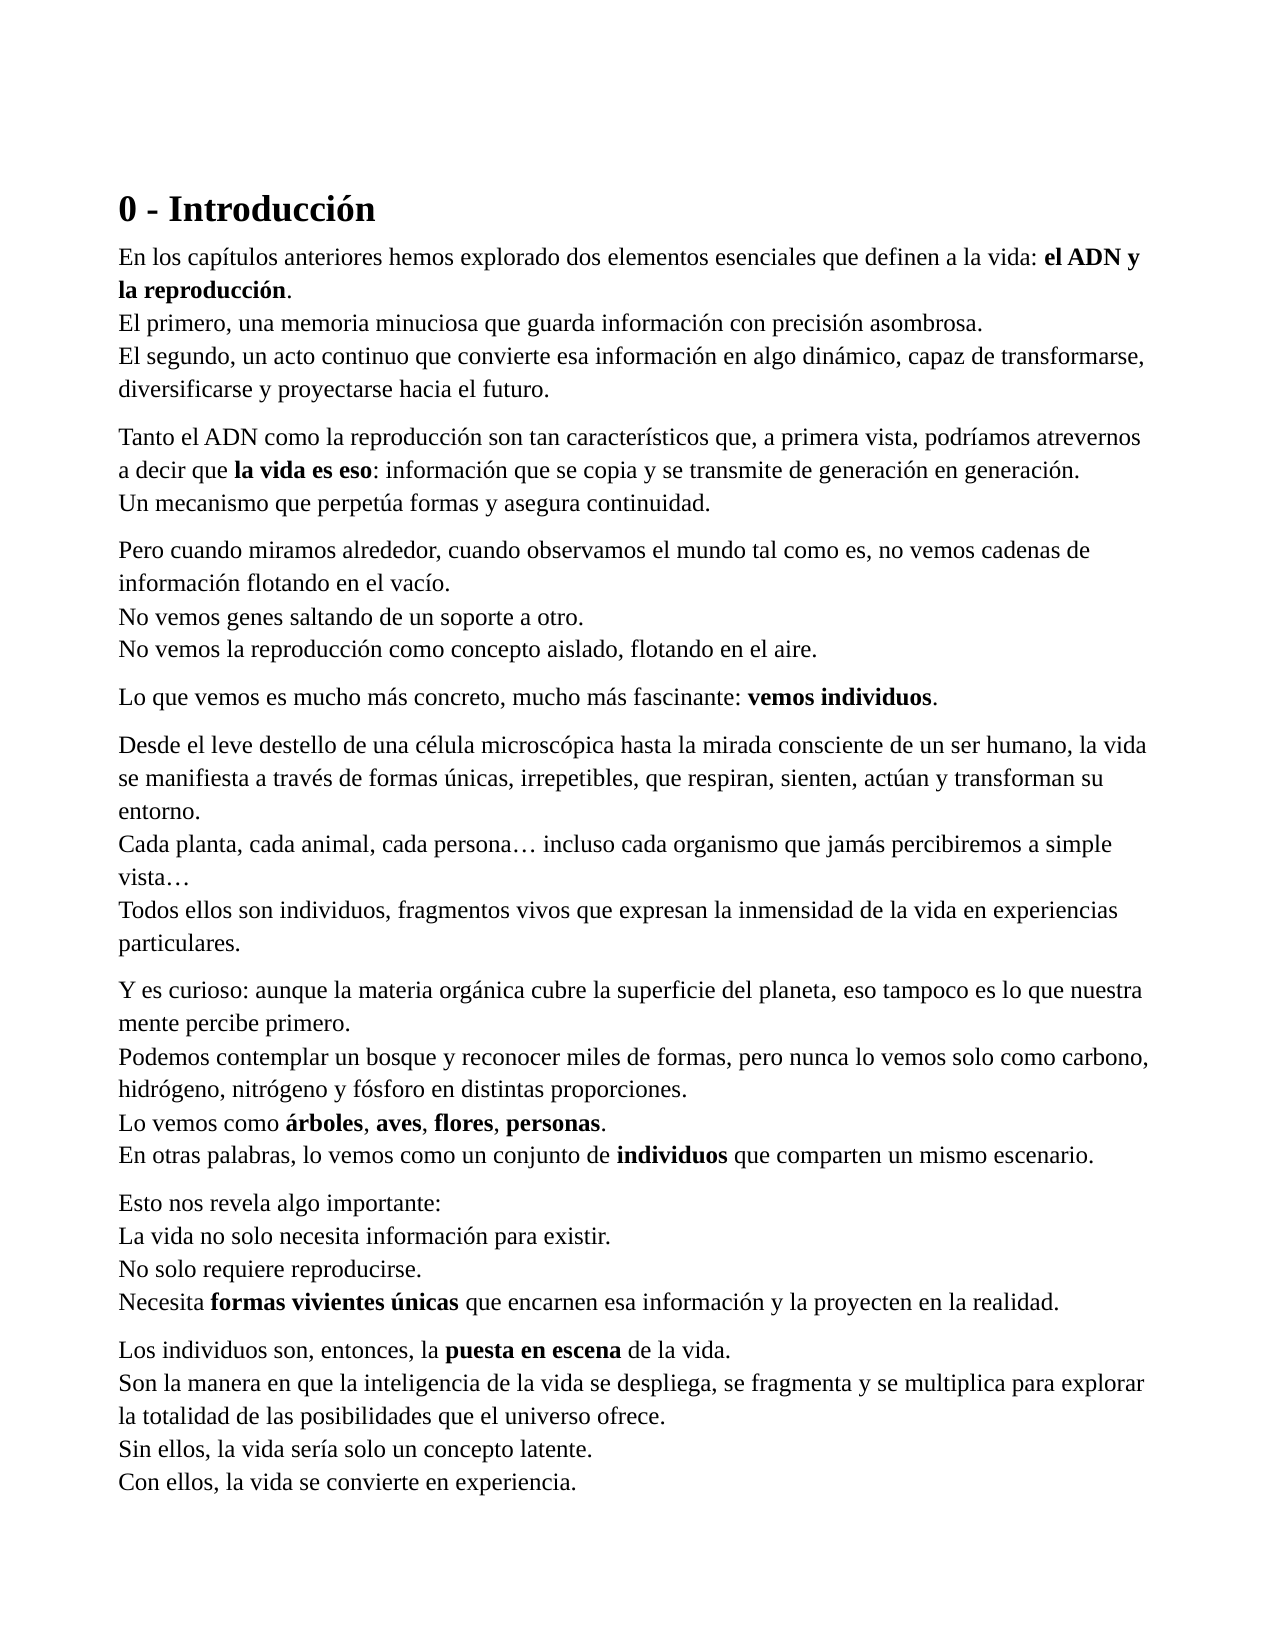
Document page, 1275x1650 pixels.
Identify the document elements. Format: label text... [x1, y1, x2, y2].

text Esto nos revela algo importante: La vida no solo necesita información para existir. No solo requiere reproducirse. Necesita formas vivientes únicas que encarnen esa información y la proyecten en la realidad. [118, 1188, 1157, 1316]
text Los individuos son, entonces, la puesta en escena de la vida. Son la manera en que la inteligencia de la vida se despliega, se fragmenta y se multiplica para explorar la totalidad de las posibilidades que el universo ofrece. Sin ellos, la vida sería solo un concepto latente. Con ellos, la vida se convierte en experiencia. [118, 1335, 1157, 1496]
text Desde el leve destello de una célula microscópica hasta la mirada consciente de un ser humano, la vida se manifiesta a través de formas únicas, irrepetibles, que respiran, sienten, actúan y transforman su entorno. Cada planta, cada animal, cada persona… incluso cada organismo que jamás percibiremos a simple vista… Todos ellos son individuos, fragmentos vivos que expresan la inmensidad de la vida en experiencias particulares. [118, 730, 1157, 957]
text En los capítulos anteriores hemos explorado dos elementos esenciales que definen a la vida: el ADN y la reproducción. El primero, una memoria minuciosa que guarda información con precisión asombrosa. El segundo, un acto continuo que convierte esa información en algo dinámico, capaz de transformarse, diversificarse y proyectarse hacia el futuro. [118, 242, 1157, 403]
text Lo que vemos es mucho más concreto, mucho más fascinante: vemos individuos. [118, 682, 1157, 711]
text Y es curioso: aunque la materia orgánica cubre la superficie del planeta, eso tampoco es lo que nuestra mente percibe primero. Podemos contemplar un bosque y reconocer miles de formas, pero nunca lo vemos solo como carbono, hidrógeno, nitrógeno y fósforo en distintas proporciones. Lo vemos como árboles, aves, flores, personas. En otras palabras, lo vemos como un conjunto de individuos que comparten un mismo escenario. [118, 976, 1157, 1169]
text Pero cuando miramos alrededor, cuando observamos el mundo tal como es, no vemos cadenas de información flotando en el vacío. No vemos genes saltando de un soporte a otro. No vemos la reproducción como concepto aislado, flotando en el aire. [118, 536, 1157, 663]
subtitle 0 - Introducción [118, 187, 1157, 230]
text Tanto el ADN como la reproducción son tan característicos que, a primera vista, podríamos atrevernos a decir que la vida es eso: información que se copia y se transmite de generación en generación. Un mecanismo que perpetúa formas y asegura continuidad. [118, 422, 1157, 517]
